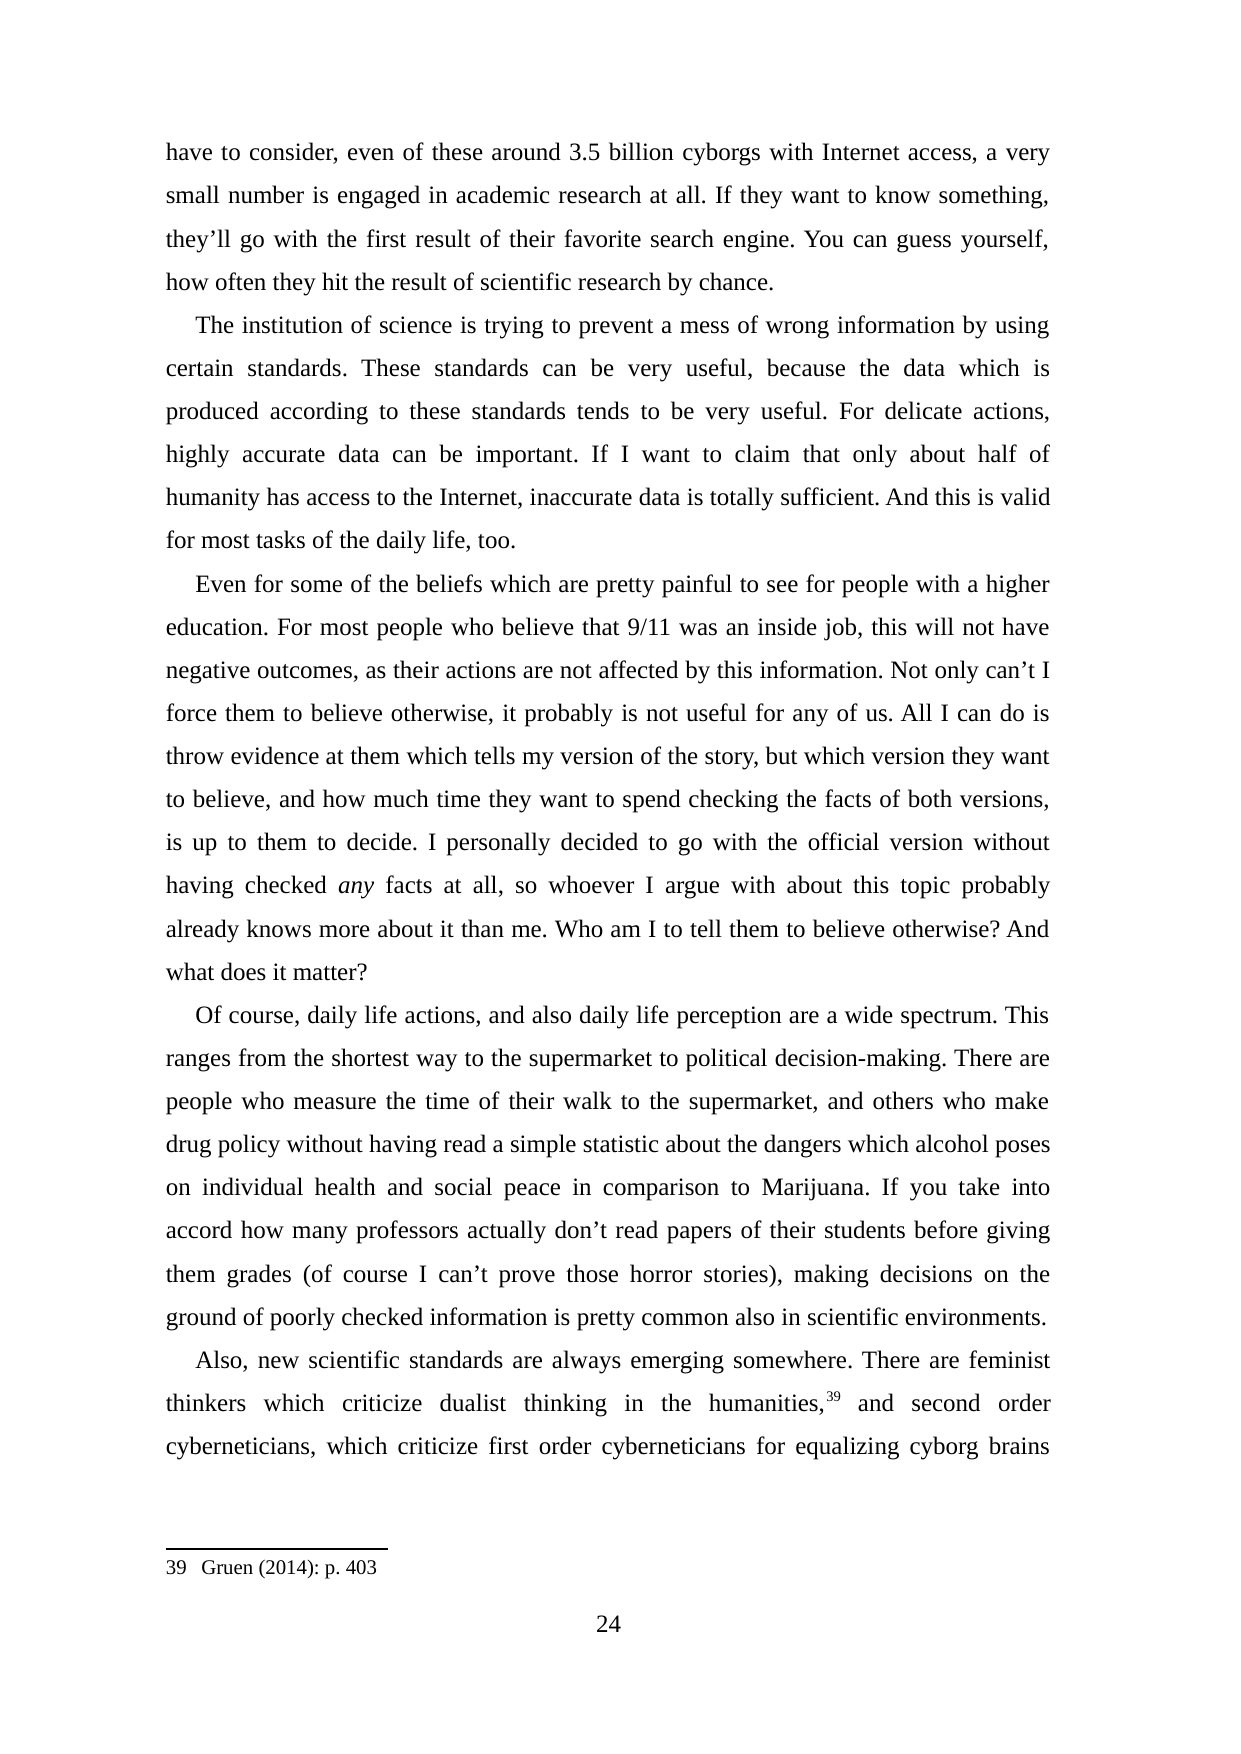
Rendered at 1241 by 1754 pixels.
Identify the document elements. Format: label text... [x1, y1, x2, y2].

text The institution of science is trying to prevent a mess of wrong information by using certain standards. These standards can be very useful, because the data which is produced according to these standards tends to be very useful. For delicate actions, highly accurate data can be important. If I want to claim that only about half of humanity has access to the Internet, inaccurate data is totally sufficient. And this is valid for most tasks of the daily life, too. [166, 310, 1051, 554]
text Even for some of the beliefs which are pretty painful to see for people with a higher education. For most people who believe that 9/11 was an inside job, this will not have negative outcomes, as their actions are not affected by this information. Not only can’t I force them to believe otherwise, it probably is not useful for any of us. All I can do is throw evidence at them which tells my version of the story, but which version they want to believe, and how much time they want to spend checking the facts of both versions, is up to them to decide. I personally decided to go with the official version without having checked any facts at all, so whoever I argue with about this topic probably already knows more about it than me. Who am I to tell them to believe otherwise? And what does it matter? [166, 569, 1051, 986]
text Gruen (2014): p. 403 [166, 1555, 1051, 1579]
text have to consider, even of these around 3.5 billion cyborgs with Internet access, a very small number is engaged in academic research at all. If they want to know something, they’ll go with the first result of their favorite search engine. You can guess yourself, how often they hit the result of scientific research by chance. [166, 137, 1051, 296]
text Also, new scientific standards are always emerging somewhere. There are feminist thinkers which criticize dualist thinking in the humanities, and second order cyberneticians, which criticize first order cyberneticians for equalizing cyborg brains [166, 1345, 1051, 1503]
text Of course, daily life actions, and also daily life perception are a wide spectrum. This ranges from the shortest way to the supermarket to political decision-making. There are people who measure the time of their walk to the supermarket, and others who make drug policy without having read a simple statistic about the dangers which alcohol poses on individual health and social peace in comparison to Marijuana. If you take into accord how many professors actually don’t read papers of their students before giving them grades (of course I can’t prove those horror stories), making decisions on the ground of poorly checked information is pretty common also in scientific environments. [166, 1000, 1051, 1331]
